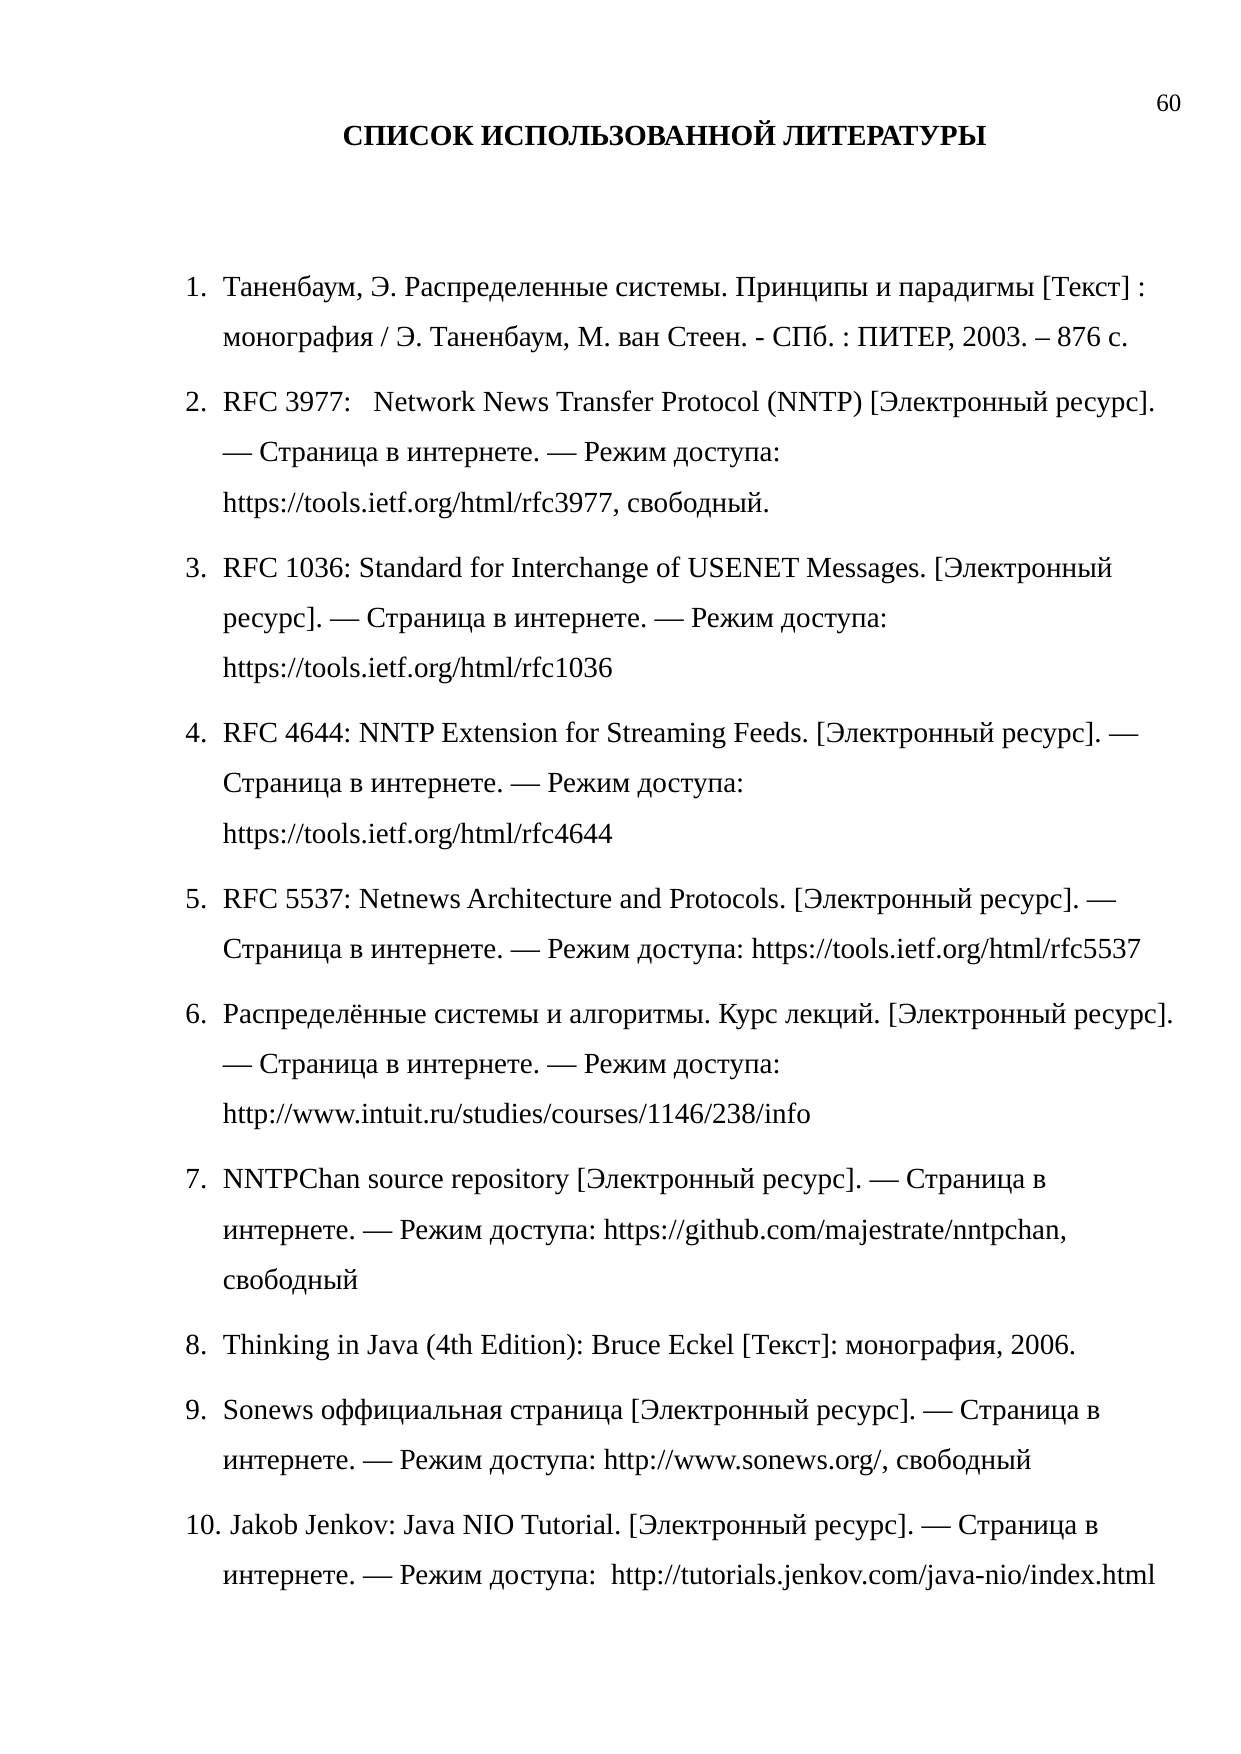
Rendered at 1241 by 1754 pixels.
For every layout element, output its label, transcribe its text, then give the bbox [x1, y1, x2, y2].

list RFC 3977: Network News Transfer Protocol (NNTP) [Электронный ресурс]. — Страница в интернете. — Режим доступа: https://tools.ietf.org/html/rfc3977, свободный. [185, 384, 1181, 518]
list NNTPChan source repository [Электронный ресурс]. — Страница в интернете. — Режим доступа: https://github.com/majestrate/nntpchan, свободный [185, 1161, 1181, 1296]
text СПИСОК ИСПОЛЬЗОВАННОЙ ЛИТЕРАТУРЫ [148, 118, 1181, 152]
list RFC 1036: Standard for Interchange of USENET Messages. [Электронный ресурс]. — Страница в интернете. — Режим доступа: https://tools.ietf.org/html/rfc1036 [185, 550, 1181, 684]
list Таненбаум, Э. Распределенные системы. Принципы и парадигмы [Текст] : монография / Э. Таненбаум, М. ван Стеен. - СПб. : ПИТЕР, 2003. – 876 с. [185, 269, 1181, 353]
list Sonews оффициальная страница [Электронный ресурс]. — Страница в интернете. — Режим доступа: http://www.sonews.org/, свободный [185, 1392, 1181, 1476]
list Jakob Jenkov: Java NIO Tutorial. [Электронный ресурс]. — Страница в интернете. — Режим доступа: http://tutorials.jenkov.com/java-nio/index.html [185, 1507, 1181, 1591]
list https://tools.ietf.org/html/rfc4644 [185, 816, 1181, 849]
list Распределённые системы и алгоритмы. Курс лекций. [Электронный ресурс]. — Страница в интернете. — Режим доступа: http://www.intuit.ru/studies/courses/1146/238/info [185, 996, 1181, 1130]
list Thinking in Java (4th Edition): Bruce Eckel [Текст]: монография, 2006. [185, 1327, 1181, 1361]
list RFC 4644: NNTP Extension for Streaming Feeds. [Электронный ресурс]. — Страница в интернете. — Режим доступа: [185, 715, 1181, 799]
list RFC 5537: Netnews Architecture and Protocols. [Электронный ресурс]. — Страница в интернете. — Режим доступа: https://tools.ietf.org/html/rfc5537 [185, 881, 1181, 964]
